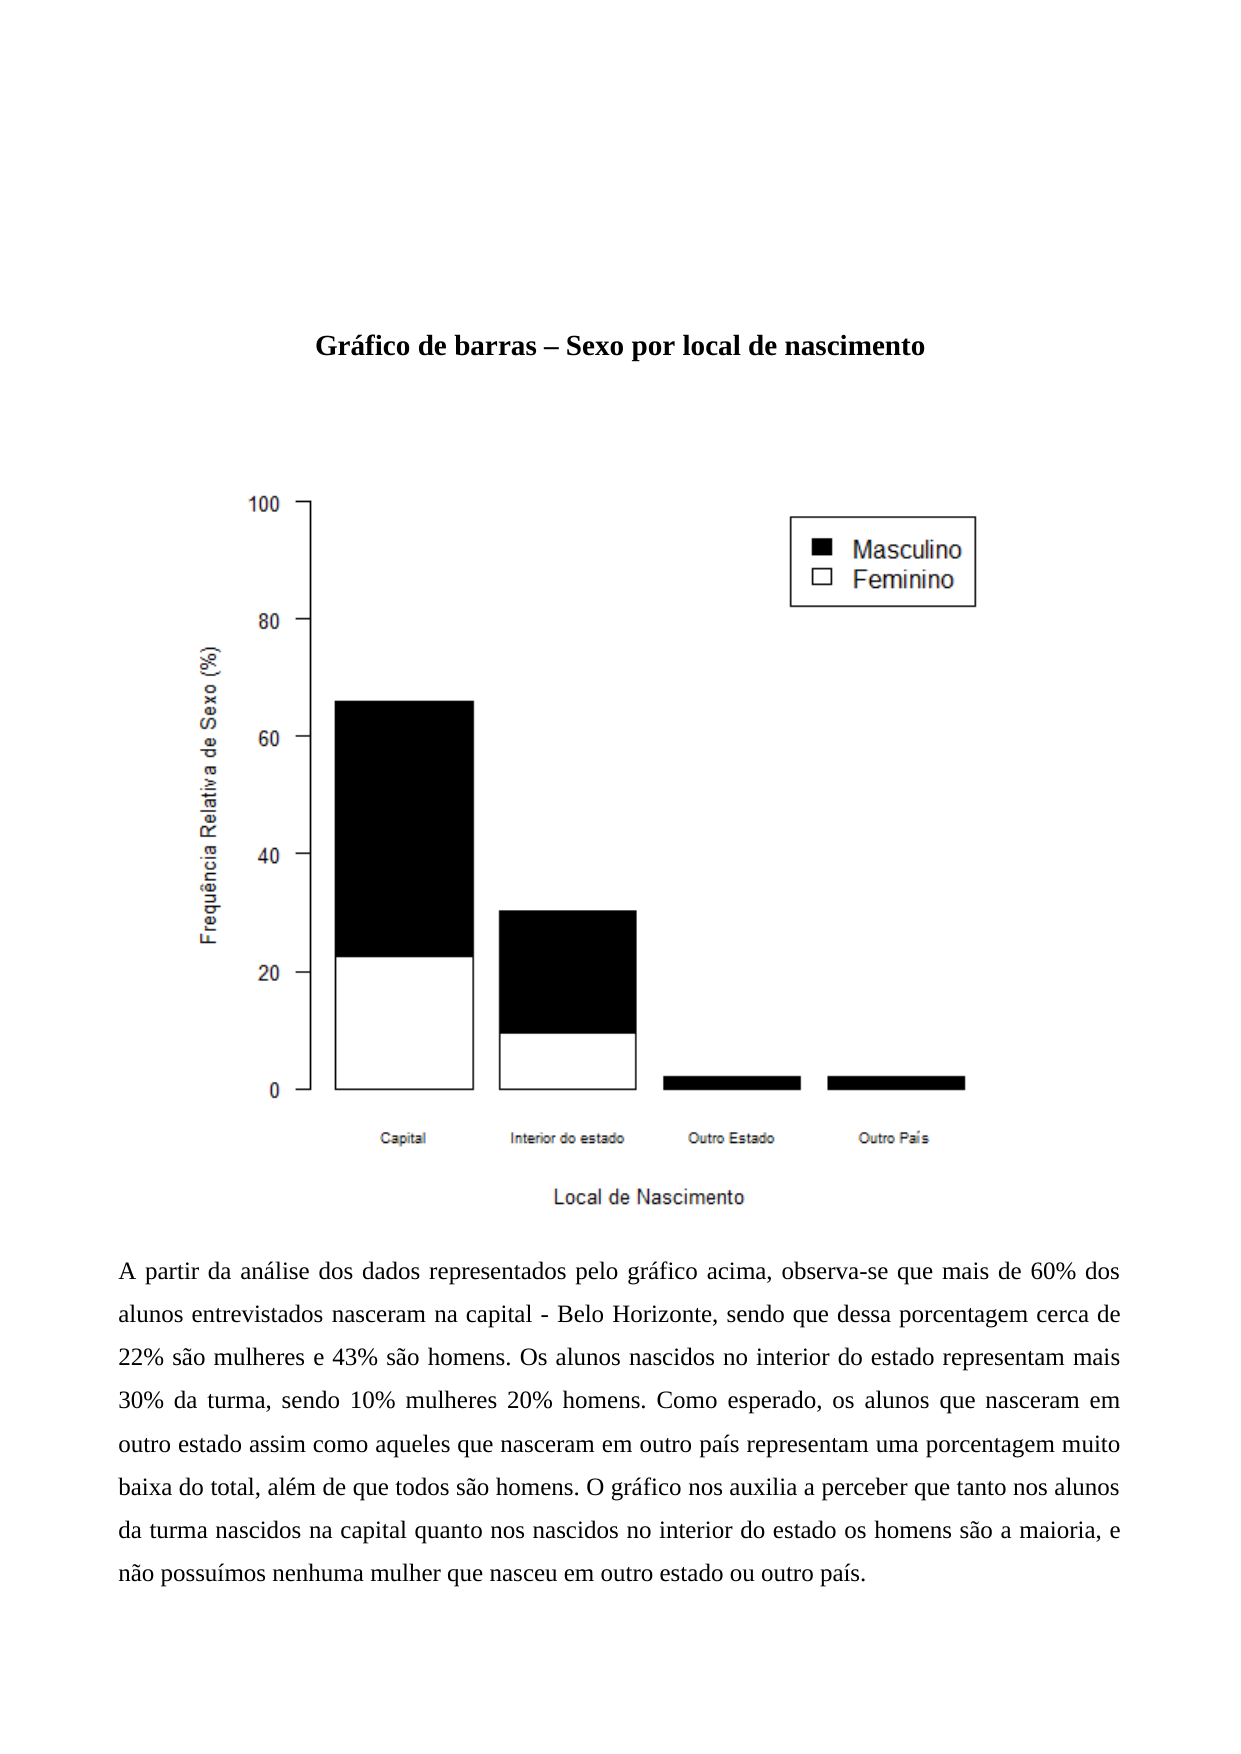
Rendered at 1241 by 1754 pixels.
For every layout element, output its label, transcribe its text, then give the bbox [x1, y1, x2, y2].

picture [188, 379, 1053, 1242]
text A partir da análise dos dados representados pelo gráfico acima, observa-se que mais de 60% dos alunos entrevistados nasceram na capital - Belo Horizonte, sendo que dessa porcentagem cerca de 22% são mulheres e 43% são homens. Os alunos nascidos no interior do estado representam mais 30% da turma, sendo 10% mulheres 20% homens. Como esperado, os alunos que nasceram em outro estado assim como aqueles que nasceram em outro país representam uma porcentagem muito baixa do total, além de que todos são homens. O gráfico nos auxilia a perceber que tanto nos alunos da turma nascidos na capital quanto nos nascidos no interior do estado os homens são a maioria, e não possuímos nenhuma mulher que nasceu em outro estado ou outro país. [118, 378, 1122, 1587]
text Gráfico de barras – Sexo por local de nascimento [118, 328, 1122, 362]
